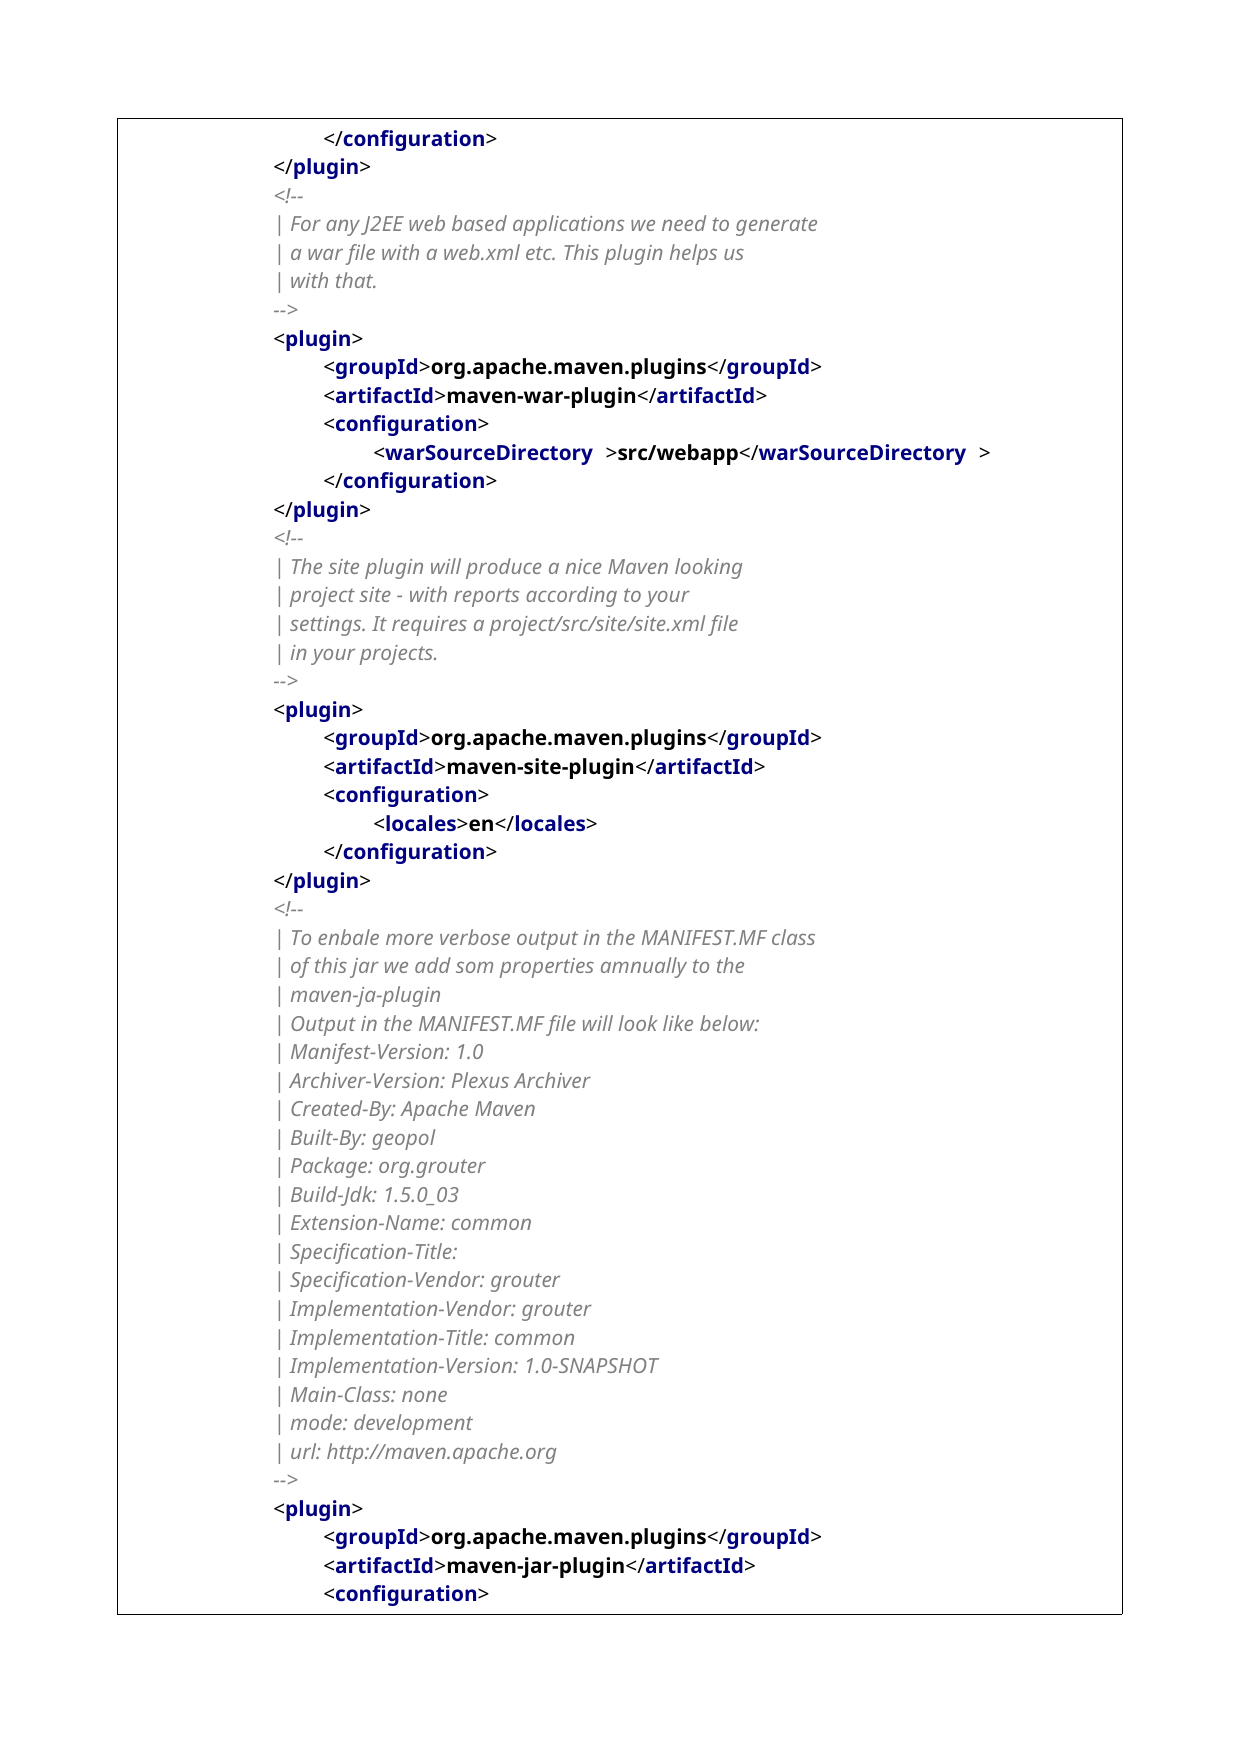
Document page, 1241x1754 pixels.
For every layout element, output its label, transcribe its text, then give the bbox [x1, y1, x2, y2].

table_header </configuration> </plugin> <!-- | For any J2EE web based applications we need to generate | a war file with a web.xml etc. This plugin helps us | with that. --> <plugin> <groupId>org.apache.maven.plugins</groupId> <artifactId>maven-war-plugin</artifactId> <configuration> <warSourceDirectory >src/webapp</warSourceDirectory > </configuration> </plugin> <!-- | The site plugin will produce a nice Maven looking | project site - with reports according to your | settings. It requires a project/src/site/site.xml file | in your projects. --> <plugin> <groupId>org.apache.maven.plugins</groupId> <artifactId>maven-site-plugin</artifactId> <configuration> <locales>en</locales> </configuration> </plugin> <!-- | To enbale more verbose output in the MANIFEST.MF class | of this jar we add som properties amnually to the | maven-ja-plugin | Output in the MANIFEST.MF file will look like below: | Manifest-Version: 1.0 | Archiver-Version: Plexus Archiver | Created-By: Apache Maven | Built-By: geopol | Package: org.grouter | Build-Jdk: 1.5.0_03 | Extension-Name: common | Specification-Title: | Specification-Vendor: grouter | Implementation-Vendor: grouter | Implementation-Title: common | Implementation-Version: 1.0-SNAPSHOT | Main-Class: none | mode: development | url: http://maven.apache.org --> <plugin> <groupId>org.apache.maven.plugins</groupId> <artifactId>maven-jar-plugin</artifactId> <configuration> [118, 119, 1122, 1614]
